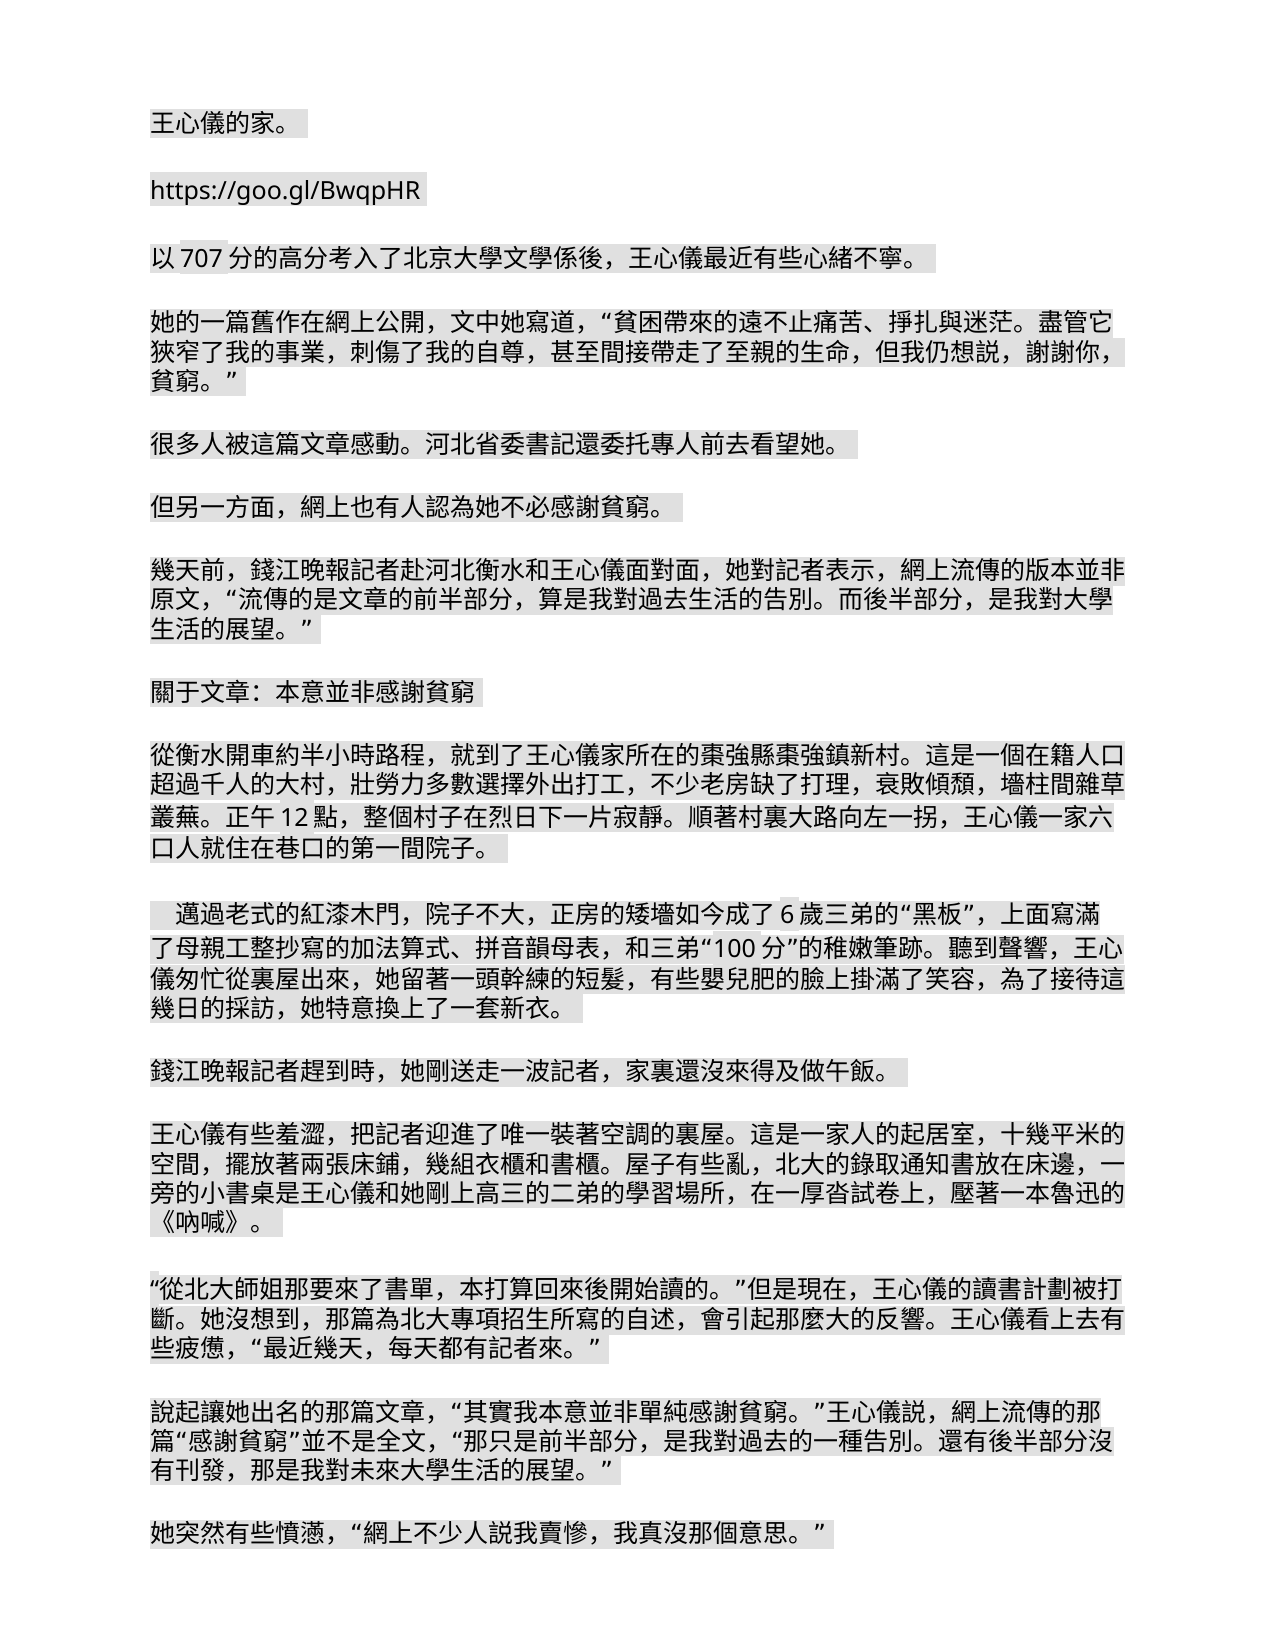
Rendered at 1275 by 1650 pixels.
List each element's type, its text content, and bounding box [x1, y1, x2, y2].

text 找來一篇文章以及兩篇報導，十分動人。反覆看了好幾遍，很感動，心有戚戚焉。 文中所謂 “支教”，是指支援落後地區鄉鎮中小學校的教育和教學管理工作。 陳真 2018. 08. 14. ================== 原標題：看哭無數人的《感謝貧窮》全文來了！考上北大的寒門女孩婉拒捐助，回信更加感人 來源：北京日報 2018年07月30日 這兩天，《河北女孩王心儀707分考進北大，家庭貧困的她寫文《感謝貧窮》的故事刷爆朋友圈，引起無數網友關注。7月29日，王心儀回應“美好與光明雖會遲到，但終將到來！” 王心儀（供圖：河北棗強中學）王心儀（供圖：河北棗強中學） https://goo.gl/gcasoH 昨天，河北青年報報導了河北女孩王心儀的事蹟，《河北一寒門女孩707分考入北大！她寫的“感謝貧窮”一文看哭了所有人……》受到了全國關注：人民日報等媒體都轉發了報道，全國人民都在為她點贊！ 其中，王心儀關於自己、關於貧窮、關於希望的文章引發了網友的強烈反響。好多人都希望能看到全文，今天跟大家分享一下： ================== 感謝貧窮 （2018年王心儀作的文章） 《感謝貧窮》是2018年流行網路的一篇文章，作者是王心儀。大家被這個家境貧寒的樂觀女孩所感動，更被她的故事感染。 作品名稱 感謝貧窮 創作年代 2018年 作 者 王心儀 創作背景編輯： 王心儀介紹，《感謝貧窮》寫於2018年，當時正在準備自主招生考試，需要一個個人的陳述。 作品原文： 提筆時，我是有些許猶豫的。因為不知道該怎麽講起這個關於我自己、關於貧窮、以及關於希望的故事。 談錢世俗嗎？不！ 我出生在河北棗強縣棗強鎮新村。棗強縣是河北省貧困縣，人均收入極低。我有兩個弟弟，大弟弟和我一起就讀于棗強中學，小弟弟還在上幼稚園。一家人的生活僅靠著兩畝貧瘠的土地和父親打工微薄的收入。 小孩子的世界，本就沒有那麽多擔憂與沈重可言。而第一次直面貧窮與生活的真相，是在八歲那年。那年姥姥被診斷出患有乳腺癌，平靜的生活如同湖面投了顆石子一般，突然被擊得粉碎。一家人焦急慌亂，卻難以從拮据的手頭擠出救命錢來。姥姥的生命像注定熄滅的蠟燭，慢慢地變弱、燃盡，直到失去最後的光亮。 姥姥辛苦了一輩子，卻未換來一日的閒暇，病床上的她依然記挂著牲畜與莊稼。一輩子勤勤懇懇的姥姥的離世，讓幼小的我第一次感到被貧困扼住了咽喉。可能有錢也未必能挽救姥姥的生命，但經濟的窘境的確將一家人推向了絕望的深淵。 我清楚地記得那些灰暗的日子裏母親無聲又無助的淚水，我也開始明白：談錢世俗嗎？不，並不是的，它給予了我們最基本的生活保障，也讓我們能盡全力去留住那些珍貴的人和物。而這些亦讓敏感的我意識到：生活，才剛剛解開她的面紗。 人生的路不是走給別人看的 我和比我小一歲的弟弟相繼踏上求學路，又給家中添了不少經濟負擔。母親由於身體原因，更因為無人料理的農活及生活難以自理的外公，而無法外出工作。只能靠父親一個人打工養家糊口。父親工作不穩定，工資又少得可憐，一家人的日常花銷都要靠母親精打細算，才勉強讓收支相抵。 外公與媽媽一年的醫藥費也是一筆不小的開銷，姥姥生病時家裏又欠下了不少債，這也就免不了要省掉花在衣服上的錢。親戚家若有稍大的孩子，便會把一些舊衣服拿到我家。有些還能穿的衣服經母親洗洗，也就穿在了我和弟弟身上。 她常說，穿衣裳不圖多麽好看、乾淨、保暖就很好了。這也就不難理解為什麽母親現在仍穿著二十年前的校服了。我和弟弟也十分聽話，從不吵著要新衣服、新鞋子。 不過，班上免不了有幾個同學嘲笑我磨壞的鞋子、老氣的衣服、奇怪的搭配。記得初一一個男生很過分地嘲弄我身上那件袖子長出一截的“土得掉渣”的棉襖，我哭著回家給媽媽說，她只說了一句：“不要理他，踏實做事就好。” 是的，何必糾結於俗人的評論，那不過是基於你的外表與穿著，若他無法看到你內裏的自我，不睬他也罷。人生的路畢竟不是走給別人看的。那件衣服我穿了初中三年，那句話我也記到現在。 幸福是極力擁抱自己看到的美好與陽光 除了衣著，上學帶來的另一個問題就是：交通。低年級可以在村裏上，但升到三年級就只能去鄉裏的學校。家裏有一輛自行車，我坐在後座。弟弟只能坐在前面的梁上，兩條腿翹起來。別人眼中似乎是“演雜技”的樣子，竟讓弟弟堅持了三年。 當時到鄉裏的路破得不成樣子，水泥板碎成一片一片，走起來坑坑窪窪，一到雨天還會積很多水。可媽媽每次接送，從不誤時。其實本可以讓我們寄宿在學校，一周接送一次，但鄉裏學校的伙食實在很貴。媽媽又擔心正在長身體的我們，卻苦了體弱的自己。 有時候免不了要讓我們下車跑一會，於是每天上下學跑上一公里就成為了我和弟弟的鍛煉方式。記得有一次下雪，雪積了有一尺厚，車子出不了門，媽媽裹著棉襖，頂著風，走到學校來接我們，一路上也不知道有多少雪融化在了母親的臉上。但我和弟弟興奮得不得了，一邊玩雪，一邊和媽媽說著今天學到的新知識。 我們三個人就這樣一直走到天黑才到家。那時候我便懂得了，幸福不是因為生活是完美的，而在於你能忽略那些不完美，並盡力地擁抱自己所看到的美好與陽光。 儘管貧窮刺傷了我的自尊，但仍想說：謝謝你！ 貧窮帶來的遠不止痛苦、掙扎與迷茫。儘管它狹窄了我的視野、刺傷了我的自尊，甚至間接奪走了至親的生命，但我仍想說，謝謝你，貧窮。 感謝貧窮，你讓我領悟到真正的快樂與滿足。你讓我和玩具、零食、遊戲徹底絕緣，卻同時讓我擁抱到了更美好的世界。 我的童年可能少了動畫片，但我可以和媽媽一起去捉蟲子回來餵雞，等著第二天美味的雞蛋；我的世界可能沒有芭比娃娃，但我可以去香郁的麥田，在大人澆地的時候偷偷玩水；我的閒暇時光少了零食的陪伴，但我可以和弟弟做伴，爬上屋子後面高高的桑葚樹，摘下紫紅色的葉子，倚在樹枝上滿足地品嘗。 謝謝你，貧窮，你讓我能夠零距離地接觸自然的美麗與奇妙，享受這上天的恩惠與祝福。我是土地的兒女，也深深地愛戀著腳下堅實與質樸的黃土地；我從卑微處走來，亦從卑微之處汲取生命的養分。 感謝貧窮，你讓我堅信教育與知識的力量。物質的匱乏帶來的不外是兩種結果：一個是精神的極度貧瘠，另一個是精神的極度充盈。而我，選擇後者。 我來自一個普通但對教育與知識充滿執念的家庭。母親說過，這是一條通向更廣闊世界的路。從那時起，知識改變命運的信念便深深地紮根在我的心中。 母親早早地教我開始背詩算數，以至於我一歲時就能夠背下很多唐詩。來自真理與智慧的光明，終於透過心靈中深深的霧靄，照亮了我幼稚而又懵懂的心。貧窮可能動搖很多信念，卻讓我更加執著地相信知識的力量。 感謝貧窮，你賦予我生生不息的希望與永不低頭的氣量。農人們都知道，播種的時候將種子埋在土裏後重重地踩上一腳。第一次去播種，我也很奇怪，踩得這麽實，苗怎麽還能再破土而出？可母親告訴我，土鬆，苗反而會出不來，破土之前遇到堅實的土壤，才能讓苗更茁壯地成長。長大後，當我再次回憶起這些話，才知道自己也正是如此了。 我不相信手掌的紋路，但我相信手掌加上手指的力量 “我不相信手掌的紋路，但我相信手掌加上手指的力量。”求學路上，多少的坎壤困頓終究阻擋不住我追逐真理的腳步。中考，我以全縣第一的成績考入棗強中學。高中三年，我一直秉承著“好之者不如樂之者”的態度，尋找並發現學習的樂趣，並全心投入其中，為每一天注入靈感與活力。三年來，我的成績一直穩居年級前三名。在細心鑽研課內知識的同時，我也注意拓展自己的課外知識，積極參加各種競賽活動，獲得了全國中學生基礎知識與創新能力大賽省級一等獎、全國中學生物理競賽省級二等獎，化學省級二等獎。 此外，我還是個充滿好奇心與想象力的女孩。我喜歡仰望天空，那一望無盡的透徹的藍，讓心中所有的塵埃散盡，歸於平靜；我喜歡逗弄花草，這份大自然的饋贈與祝福，若不多花些時候欣賞，簡直算得上“暴殄天物"了；我喜歡做白日夢，那是心靈的探索與自我的找尋，思想在翺翔、在潛遊，引領我去那遙不可及的遠方。我喜歡像這樣放飛自我，與靈魂作伴，來一次心靈的旅行。同時，我也算得上是個“文藝女青年"，平時喜歡靜靜地寫點東西，作品《楊絳一一那個安靜的守望者》獲得“語文報杯”大賽全國二等獎。 大家眼中的我，是個活潑、樂觀而幽默的女生，時不時會給大家高歌一曲，把所有人嚇出寢室；也常給朋友講段子（聽我講笑話真的可以練出腹肌）。同學們學習或生活中遇到了問題，也會找我幫忙，我亦以此為樂、全力相助。同時，我也絕不是個“兩眼不聞外事"的兩腳書櫥。校內，我一直擔任班長，全心全意為班級服務，並參與各種學校活動的組織、主持工作，被評為省級優秀學生幹部；校外，我也投身於社會實踐與服務工作中去，參與清掃街道、敬老院敬老等活動，受到大家的讚揚。 三年，苦嗎？很苦，小弟弟的誕生，加上我和大弟弟都踏入棗強中學，不免讓家庭經濟陷入更大的困境，這些也讓我認識到肩頭上沈重的擔子。我是老大，必須撐起這個家的希望。於是，壓力成了動力，這種信念與責任激勵著我一路向前。一年四季我一直穿著校服，每日的伙食是單調的白菜饅頭稀飯，雞蛋是成績提高後作為獎勵的加餐。可三年，又很甜。“以中有足樂者，不知口體之奉不若人也。”探索新知的樂趣遠遠超過了汗水的苦與鹹。有老師的諄諄教導、同學的真摯情誼、學校的關心照顧，那些苦又算得了什麽？ 作者簡介 王心儀，女，河北省棗強縣棗強鎮新村人，2018年以707分考入北京大學。 ======================= 對話王心儀：貧窮不是我的全部 2018-08-08 來源： 錢江晚報 河北女孩考上北大“感謝貧窮”，省委書記派人專程看望 錢報記者和她面對面，她説網上那篇文章只是原文的一半 王心儀接受錢報記者專訪。 王心儀的家。 https://goo.gl/BwqpHR 以707分的高分考入了北京大學文學係後，王心儀最近有些心緒不寧。 她的一篇舊作在網上公開，文中她寫道，“貧困帶來的遠不止痛苦、掙扎與迷茫。盡管它狹窄了我的事業，刺傷了我的自尊，甚至間接帶走了至親的生命，但我仍想説，謝謝你，貧窮。” 很多人被這篇文章感動。河北省委書記還委托專人前去看望她。 但另一方面，網上也有人認為她不必感謝貧窮。 幾天前，錢江晚報記者赴河北衡水和王心儀面對面，她對記者表示，網上流傳的版本並非原文，“流傳的是文章的前半部分，算是我對過去生活的告別。而後半部分，是我對大學生活的展望。” 關于文章：本意並非感謝貧窮 從衡水開車約半小時路程，就到了王心儀家所在的棗強縣棗強鎮新村。這是一個在籍人口超過千人的大村，壯勞力多數選擇外出打工，不少老房缺了打理，衰敗傾頹，墻柱間雜草叢蕪。正午12點，整個村子在烈日下一片寂靜。順著村裏大路向左一拐，王心儀一家六口人就住在巷口的第一間院子。 邁過老式的紅漆木門，院子不大，正房的矮墻如今成了6歲三弟的“黑板”，上面寫滿了母親工整抄寫的加法算式、拼音韻母表，和三弟“100分”的稚嫩筆跡。聽到聲響，王心儀匆忙從裏屋出來，她留著一頭幹練的短髮，有些嬰兒肥的臉上掛滿了笑容，為了接待這幾日的採訪，她特意換上了一套新衣。 錢江晚報記者趕到時，她剛送走一波記者，家裏還沒來得及做午飯。 王心儀有些羞澀，把記者迎進了唯一裝著空調的裏屋。這是一家人的起居室，十幾平米的空間，擺放著兩張床鋪，幾組衣櫃和書櫃。屋子有些亂，北大的錄取通知書放在床邊，一旁的小書桌是王心儀和她剛上高三的二弟的學習場所，在一厚沓試卷上，壓著一本魯迅的《吶喊》。 “從北大師姐那要來了書單，本打算回來後開始讀的。”但是現在，王心儀的讀書計劃被打斷。她沒想到，那篇為北大專項招生所寫的自述，會引起那麼大的反響。王心儀看上去有些疲憊，“最近幾天，每天都有記者來。” 說起讓她出名的那篇文章，“其實我本意並非單純感謝貧窮。”王心儀説，網上流傳的那篇“感謝貧窮”並不是全文，“那只是前半部分，是我對過去的一種告別。還有後半部分沒有刊發，那是我對未來大學生活的展望。” 她突然有些憤懣，“網上不少人説我賣慘，我真沒那個意思。” 她給記者看了文章最後的結尾，特意放大的字體寄予了她對北大生活的期待。 “我希望能在那裏遇見更好的自己，結交更多的良師益友，認真學習文化知識，並將其運用到實踐中去……” 王心儀始終覺得，生活在變得更好，這次引來關注後，也有不少好心人直接給她寄來了生活用品和學習書籍，這讓她很感動。 關于自己：不是寒門貴子 無論如何，得償所願考進北大，是王心儀最開心的事。 6月22日晚上，在收到通過北大專項招生通知和707分的高考成績後，她激動得徹夜難眠。 收到錄取通知書當天，還在保定實習的她，讓弟弟把通知書拍了照片發給自己。 “百余年來，這裏成長著中國幾代最優秀的學者，他們從這裏眺望世界，志向未來。”通知書封面上的這段話，擊中了她的心，她翻來覆去念了好幾遍。 王心儀是個獨立的人，從小她就習慣于自主選擇，大學志願也是。 四個月前高考百日誓師大會上，有人問她志願，她脫口而出：“北大中文係。” 相比眾人期許，她更相信自己心之所嚮。 分數出來後，北大招生老師咨詢她的志向，理科生的她説出了中文系的名字，“招生老師愣了一下，問了句確定嗎，你可以再考慮下，我說確定”。 王心儀是個好學的人。還未入學她就提前要來了書單。閒聊時，她拉著記者追問大學生活的一切，選課、社團、學生會等等。在新生群裏，她不太愛發言。“他們談的NBA啦，社團啦，我都不太了解。”但對所有聊起的新事物，她都充滿好奇。 王心儀是個樂觀的人，就像她自己寫的：“幸福不是因為生活是完美的，而在于你能忽略那些不完美，並盡力擁抱自己所看到的美好與陽光。”對此，她身體力行。她會模倣記者的南方口音，然後止不住地大笑；去農作的路上，她輕聲哼著新學會的韓文歌曲；結束採訪，她換上常服，蹦跳著自嘲説：“這才是真正的我嘛。” 採訪中，王心儀的淳樸、樂觀，無時無刻不在感染著記者，她真正樂在其中。 王心儀是個立體的人，對于外界給她貼上“寒門貴子”的標簽，她不太認同。“我覺得我很普通，只是做一些自己喜歡的事情。”更何況，一次高考能否衡量人的成功，她不確定。“難道高考以前，我就不優秀了？”説完，她自己也笑了起來。 關于未來：想做個老師 “其實相比過去，我更願意談談未來。”見面前，王心儀特意向記者強調。 高考結束後，在物理老師的介紹下，她去了保定一家教育機構做暑期班輔導員。“一來賺點學費，二來終于可以過一把老師癮。”王心儀有自己的打算。 她滔滔不絕地和我講起這短暫的教學生涯，講起自己怎麼和這群初三的孩子打成一片。“我有時會板起臉來，這樣他們吃完飯後，就會把桌子收拾幹凈。”“他們做對題目的時候，我會鼓勵他們。” 結營儀式上，孩子們在她的工作服上畫滿了圖案，這讓她感受到：“在那邊做的事，比寫一篇文章然後受到關注，要重要得多。”她説，這次經歷更加堅定了自己做老師的決心，“以後如果我做老師，會少布置些作業。” 未來，她也想去支教。“我知道有很多情況比我更糟的孩子，我希望能通過自身給他們傳達這樣的信息，只要努力，你可以看到外面更廣闊的世界。”(記者 俞任飛 文/攝) ===================== 寒門女孩707分考上北大：感謝貧窮讓我變得強大 https://goo.gl/Gm9Sk7 靖像 2018-07-29 2018年7月29日，因為一文“感謝貧窮”而備受全國網友關注的寒門女孩王心怡，婉拒了好心人的幫助，在接受採訪時表示，她盼望的是把這份感動與愛心傳遞下去，溫暖更多需要它們的人。“美好與光明雖會遲到，但終將到來！” 以707分的優異成績被北京大學錄取的王心怡出生在河北棗強縣棗強鎮新村。高考結束後，經高中物理老師介紹，王心怡在保定一家輔導機構當輔導員。當錄取通知書寄到家門口時，王心怡正隻身一人在外地打工。 得知自己被北京大學錄取，王心怡讓媽媽把錄取通知書裏裏外外都拍下來發給她。“特別興奮，激動到失眠。”王心怡說。（供圖/王心怡） 王心怡家境貧寒，媽媽體弱多病，常年在家照顧患有高血壓、哮喘病，生活不能自理的姥爺。家中有兩個弟弟，大弟弟即將升入高三，小弟弟還沒有上小學。一家六口全靠家中的五畝地和爸爸外出做零活補貼家用。（供圖/王心怡） 但生活的艱辛並沒有影響到樂觀積極的王心怡。上學以來，王心儀在班裏一直名列前茅。獎狀、證書貼滿了牆壁。中考，王心怡以全縣第一的成績考入棗強中學。（供圖/王心怡） 高中三年，她一直穩居年級前三。熱愛各種競賽活動，王心怡還獲得了全國中學生基礎知識與創新能力大賽省級一等獎、全國中學生物理競賽省級二等獎，化學省級二等獎等。（供圖/王心怡） 在學校表現優異，在家裏也是爸媽的貼心幫手。從小學開始，王心儀就主動承擔家務，喂雞割草、採摘棉花、放羊……春耕時幫媽媽在田間犁地，她在前面拉，媽媽在後面推，深一腳，淺一腳，稚嫩的肩膀過早地幫父母一起扛起家庭的重擔。圖為王心怡的母親和弟弟。（供圖/王心怡） 王心怡每個月的生活費是平常孩子的一半，每次買飯她就買一些大白菜，捨不得吃點葷菜，雞蛋是成績提高後作為獎勵的加餐。可王心怡卻稱，這些年她的生活也很甜。“以中有足樂者，不知口體之奉不若人也。”探索新知的樂趣遠遠超過了汗水的苦與鹹。（供圖/王心怡） 班主任張秀英曾這樣評價王心怡：“她，樂觀開朗，視野開闊，格局很大，絕對不是傳統意義上只知道學習的學生。”的確，王心怡愛好畫畫，唱歌，演講，平時還會關注時事政治、閱讀外文書籍。雖然學的理科，但在填報志願時她選擇了北大中文系。她說，追隨自己喜歡的事情太重要了！（供圖/棗強中學） 很多人知道王心怡的故事後，提出要幫助她，但都被她拒絕了。“我們一家人省吃儉用，辛苦一點，也沒什麽，一家人只要平平安安在一起就是我最大的心願。還是去幫助比我們更需要幫助的人吧！” “儘管貧窮刺傷了我的自尊，但仍想說：謝謝你！”王心怡曾在作文中寫道，“感謝貧窮，你讓我領悟到真正的快樂與滿足；感謝貧窮，你讓我堅信教育與知識的力量；感謝貧窮，你賦予我生生不息的希望與永不低頭的氣量。” ------河北青年報【靖像】版權作品 文/李夢穎 攝/王勇博 [150, 75, 1125, 1549]
